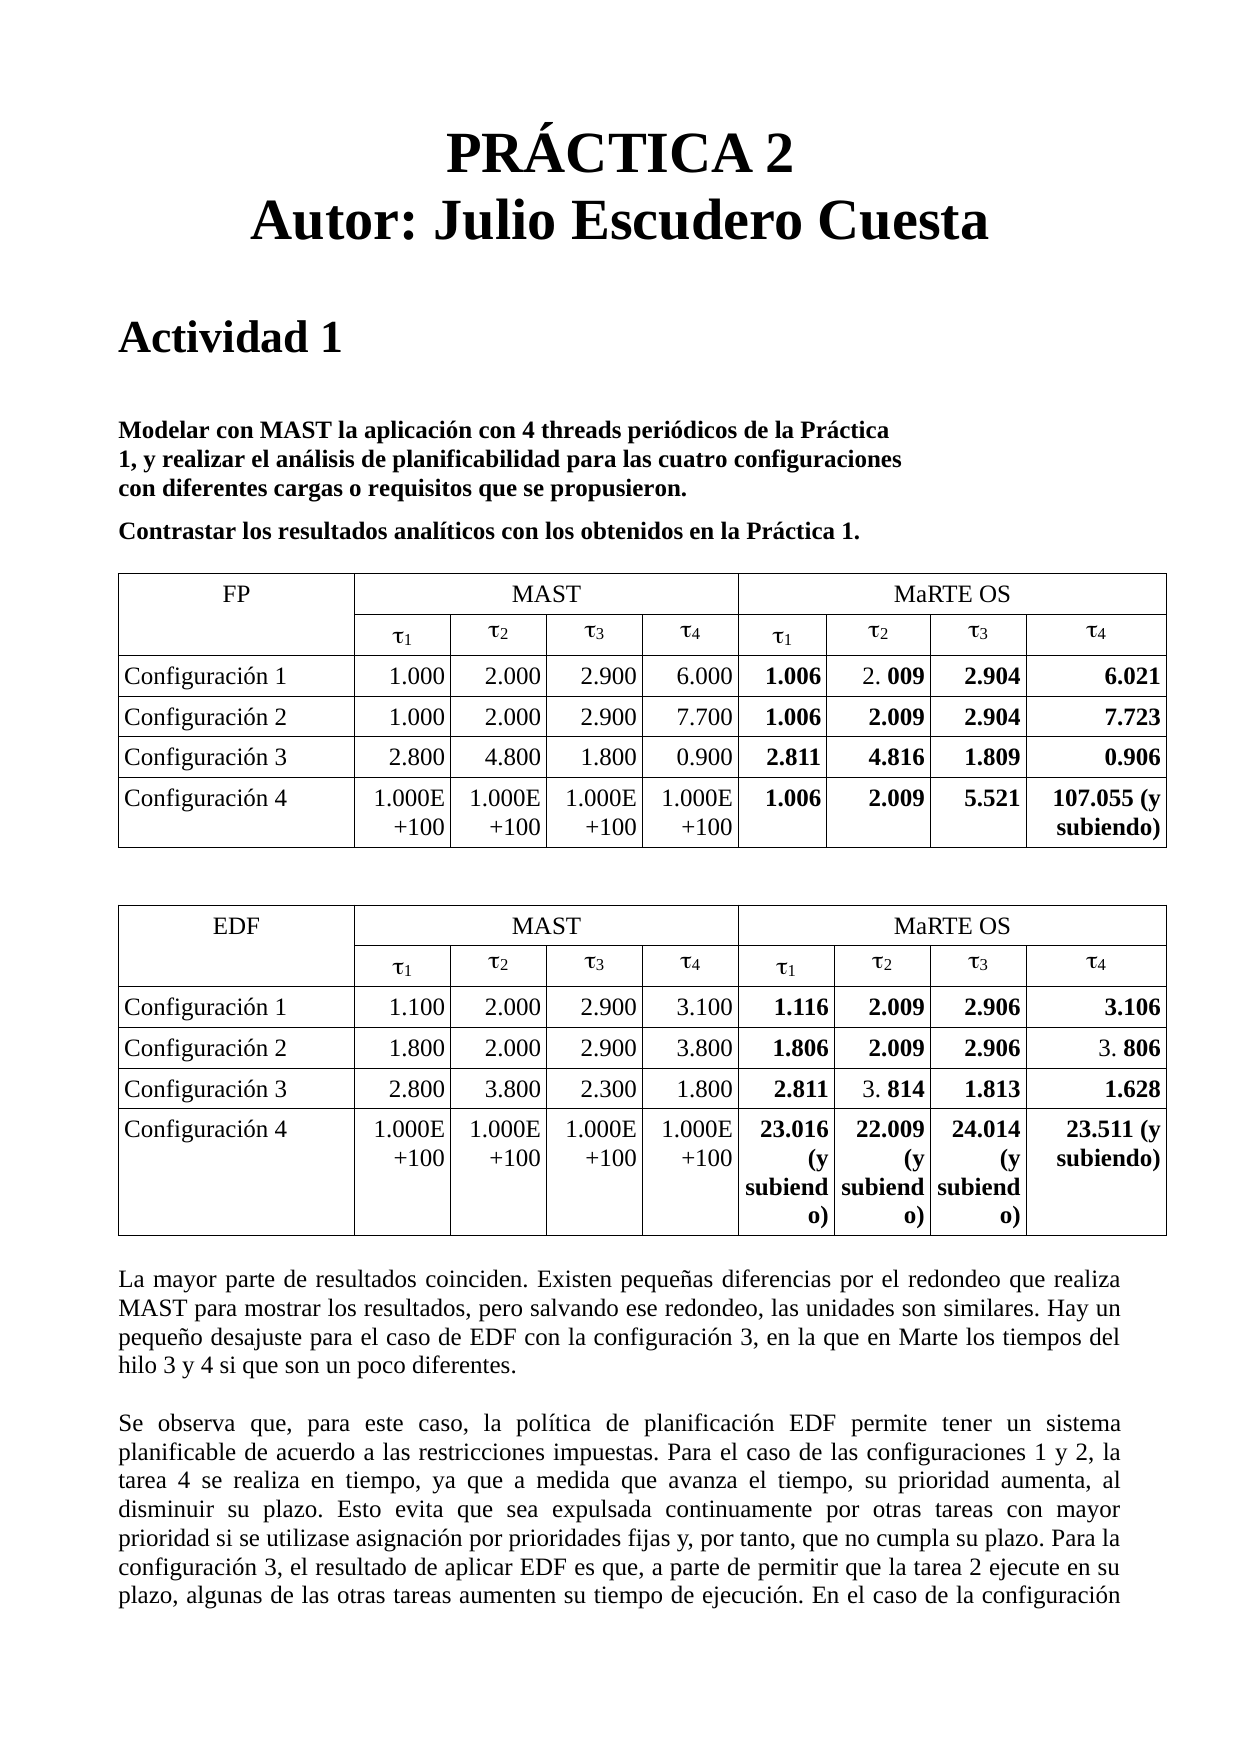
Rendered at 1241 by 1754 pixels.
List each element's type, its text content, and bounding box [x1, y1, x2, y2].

table_cell 2.900 [547, 987, 642, 1027]
table_cell 107.055 (y subiendo) [1027, 778, 1166, 846]
table_cell Configuración 2 [119, 1028, 354, 1067]
table_cell 2.906 [931, 1028, 1026, 1067]
table_cell 0.906 [1027, 737, 1166, 777]
table_cell 1.800 [355, 1028, 450, 1067]
table_cell 2.000 [451, 987, 546, 1027]
table_cell 2.000 [451, 697, 546, 736]
table_cell 1.100 [355, 987, 450, 1027]
table_cell t2 [827, 615, 930, 655]
text Modelar con MAST la aplicación con 4 threads periódicos de la Práctica [118, 415, 1122, 444]
table_cell 1.809 [931, 737, 1026, 777]
table_cell 23.016 (y subiendo) [739, 1109, 834, 1235]
table_cell 1.000 [355, 697, 450, 736]
table_cell t4 [643, 615, 738, 655]
table_cell 2.906 [931, 987, 1026, 1027]
text Actividad 1 [118, 310, 1122, 362]
table_cell Configuración 1 [119, 656, 354, 696]
text Se observa que, para este caso, la política de planificación EDF permite tener un sistema planificable de acuerdo a las restricciones impuestas. Para el caso de las configuraciones 1 y 2, la tarea 4 se realiza en tiempo, ya que a medida que avanza el tiempo, su prioridad aumenta, al disminuir su plazo. Esto evita que sea expulsada continuamente por otras tareas con mayor prioridad si se utilizase asignación por prioridades fijas y, por tanto, que no cumpla su plazo. Para la configuración 3, el resultado de aplicar EDF es que, a parte de permitir que la tarea 2 ejecute en su plazo, algunas de las otras tareas aumenten su tiempo de ejecución. En el caso de la configuración [118, 1408, 1122, 1609]
table_cell 2.009 [835, 1028, 930, 1067]
table_cell 2.811 [739, 1069, 834, 1108]
table_cell 2.811 [739, 737, 826, 777]
text con diferentes cargas o requisitos que se propusieron. [118, 473, 1122, 501]
text La mayor parte de resultados coinciden. Existen pequeñas diferencias por el redondeo que realiza MAST para mostrar los resultados, pero salvando ese redondeo, las unidades son similares. Hay un pequeño desajuste para el caso de EDF con la configuración 3, en la que en Marte los tiempos del hilo 3 y 4 si que son un poco diferentes. [118, 1264, 1122, 1379]
table_cell 23.511 (y subiendo) [1027, 1109, 1166, 1235]
table_cell 6.000 [643, 656, 738, 696]
table_cell 2.800 [355, 737, 450, 777]
text Autor: Julio Escudero Cuesta [118, 185, 1122, 252]
table_cell 1.000E+100 [643, 778, 738, 846]
table_cell 1.000E+100 [355, 1109, 450, 1235]
table_cell t3 [547, 946, 642, 986]
table_cell 1.000E+100 [643, 1109, 738, 1235]
table_cell t3 [931, 615, 1026, 655]
table_cell t1 [739, 615, 826, 655]
table_cell 4.800 [451, 737, 546, 777]
table_cell 3.800 [451, 1069, 546, 1108]
table_cell t4 [643, 946, 738, 986]
table_cell 6.021 [1027, 656, 1166, 696]
table_header MaRTE OS [739, 906, 1166, 945]
table_cell 2.900 [547, 1028, 642, 1067]
table_cell t1 [355, 615, 450, 655]
table_cell 5.521 [931, 778, 1026, 846]
table_cell 2.904 [931, 697, 1026, 736]
table_cell t2 [451, 615, 546, 655]
table_cell 1.000E+100 [451, 1109, 546, 1235]
table_cell Configuración 3 [119, 737, 354, 777]
text PRÁCTICA 2 [118, 118, 1122, 185]
table_cell Configuración 4 [119, 778, 354, 846]
table_cell 1.000E+100 [355, 778, 450, 846]
table_cell Configuración 3 [119, 1069, 354, 1108]
table_cell Configuración 2 [119, 697, 354, 736]
table_header EDF [119, 906, 354, 986]
table_cell 1.800 [547, 737, 642, 777]
table_cell t1 [739, 946, 834, 986]
table_cell t4 [1027, 946, 1166, 986]
table_cell 2.009 [827, 697, 930, 736]
table_cell 1.006 [739, 697, 826, 736]
table_cell 1.006 [739, 656, 826, 696]
table_header MaRTE OS [739, 574, 1166, 614]
table_cell 7.700 [643, 697, 738, 736]
table_cell Configuración 1 [119, 987, 354, 1027]
table_cell 3. 814 [835, 1069, 930, 1108]
table_cell 2. 009 [827, 656, 930, 696]
table_cell 4.816 [827, 737, 930, 777]
table_cell 1.000 [355, 656, 450, 696]
table_cell 3.800 [643, 1028, 738, 1067]
table_cell 2.009 [827, 778, 930, 846]
table_cell 1.006 [739, 778, 826, 846]
table_cell 2.009 [835, 987, 930, 1027]
table_cell t1 [355, 946, 450, 986]
table_cell 2.300 [547, 1069, 642, 1108]
table_cell 2.900 [547, 656, 642, 696]
table_header MAST [355, 906, 738, 945]
table_cell 2.000 [451, 1028, 546, 1067]
table_cell 7.723 [1027, 697, 1166, 736]
table_cell 1.000E+100 [547, 778, 642, 846]
table_cell 1.813 [931, 1069, 1026, 1108]
table_cell 3.100 [643, 987, 738, 1027]
table_cell 1.000E+100 [451, 778, 546, 846]
table_cell 0.900 [643, 737, 738, 777]
table_cell 22.009 (y subiendo) [835, 1109, 930, 1235]
table_cell t4 [1027, 615, 1166, 655]
table_cell 24.014 (y subiendo) [931, 1109, 1026, 1235]
table_header FP [119, 574, 354, 655]
table_cell 2.904 [931, 656, 1026, 696]
table_cell t2 [451, 946, 546, 986]
text Contrastar los resultados analíticos con los obtenidos en la Práctica 1. [118, 516, 1122, 544]
table_cell 1.628 [1027, 1069, 1166, 1108]
table_cell 2.800 [355, 1069, 450, 1108]
text 1, y realizar el análisis de planificabilidad para las cuatro configuraciones [118, 444, 1122, 473]
table_cell 1.800 [643, 1069, 738, 1108]
table_cell 2.900 [547, 697, 642, 736]
table_cell Configuración 4 [119, 1109, 354, 1235]
table_cell t3 [931, 946, 1026, 986]
table_header MAST [355, 574, 738, 614]
table_cell 1.000E+100 [547, 1109, 642, 1235]
table_cell 3. 806 [1027, 1028, 1166, 1067]
table_cell 3.106 [1027, 987, 1166, 1027]
table_cell t2 [835, 946, 930, 986]
table_cell 2.000 [451, 656, 546, 696]
table_cell t3 [547, 615, 642, 655]
table_cell 1.116 [739, 987, 834, 1027]
table_cell 1.806 [739, 1028, 834, 1067]
